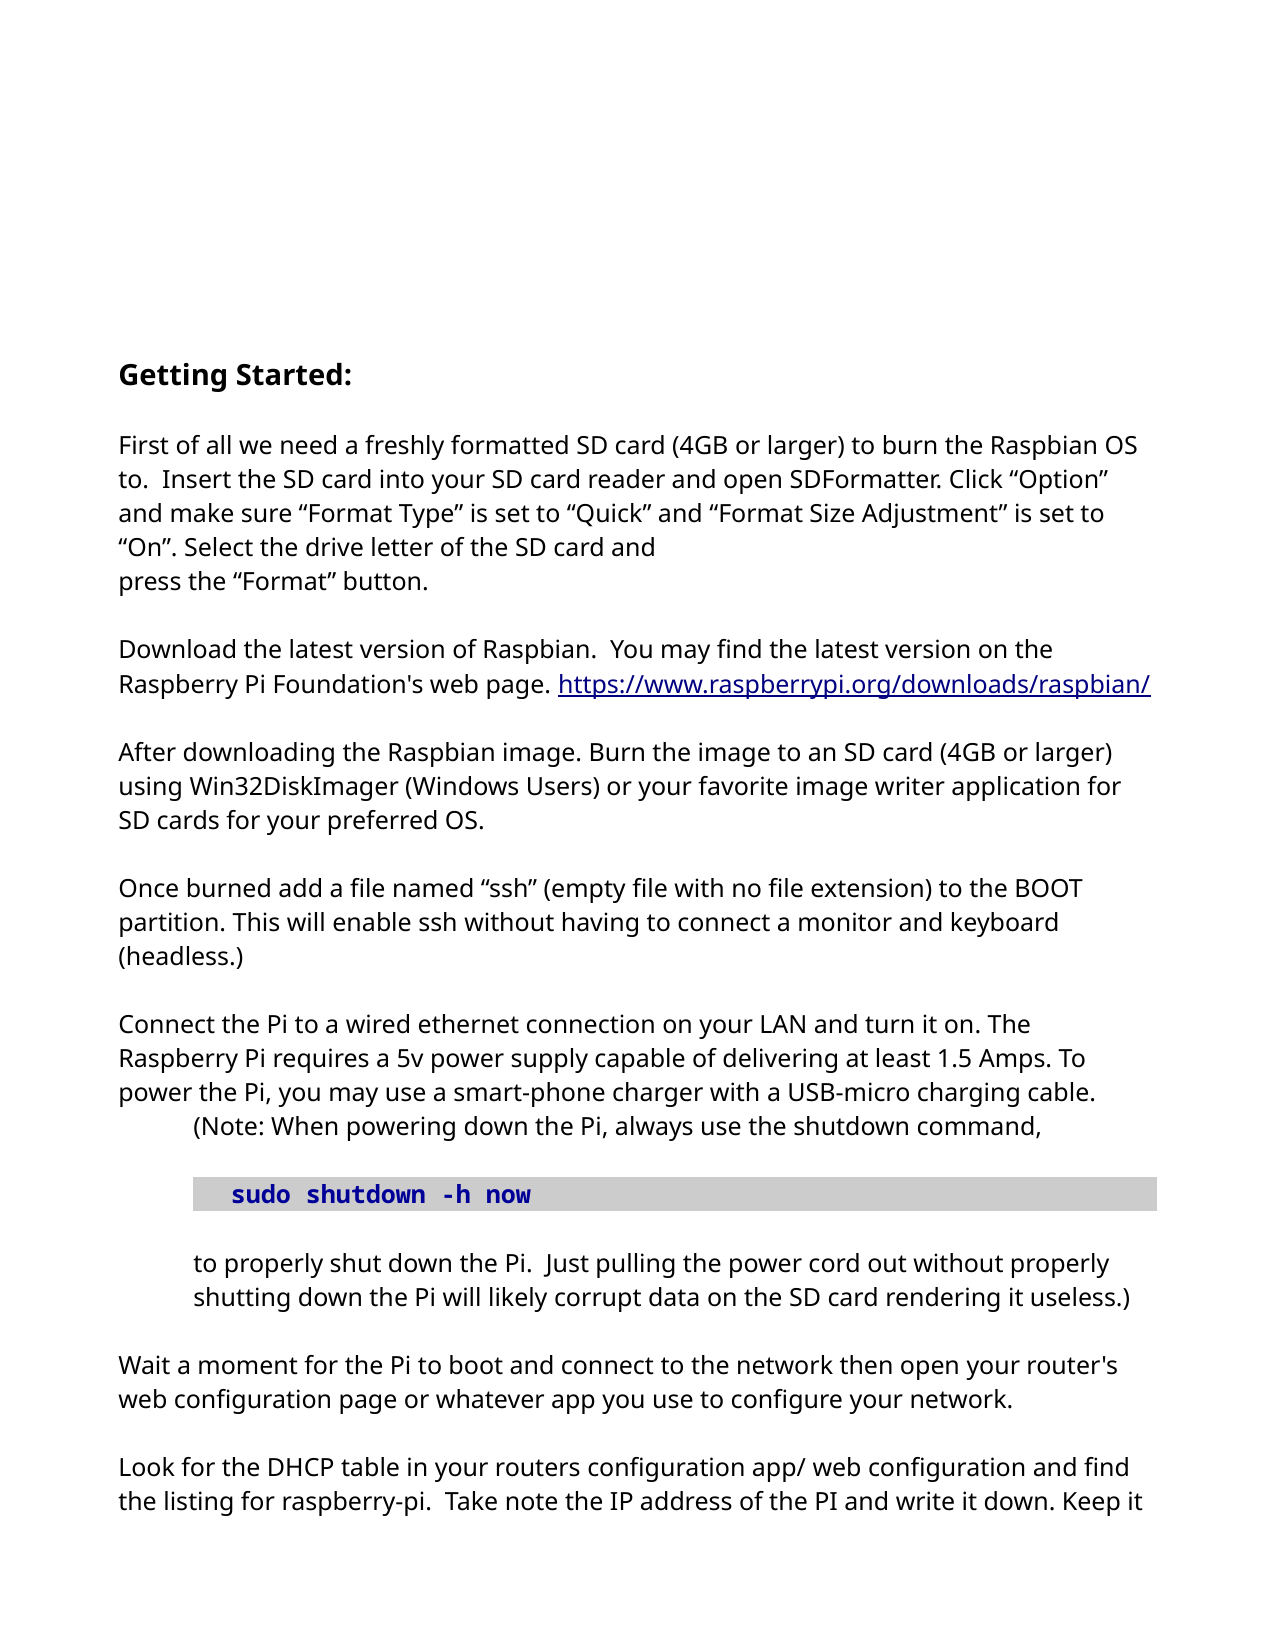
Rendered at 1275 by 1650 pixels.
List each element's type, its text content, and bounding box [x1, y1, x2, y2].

list to properly shut down the Pi. Just pulling the power cord out without properly shutting down the Pi will likely corrupt data on the SD card rendering it useless.) [156, 1245, 1157, 1313]
text After downloading the Raspbian image. Burn the image to an SD card (4GB or larger) using Win32DiskImager (Windows Users) or your favorite image writer application for SD cards for your preferred OS. [118, 734, 1157, 837]
text Download the latest version of Raspbian. You may find the latest version on the Raspberry Pi Foundation's web page. https://www.raspberrypi.org/downloads/raspbian/ [118, 632, 1157, 700]
text press the “Format” button. [118, 564, 1157, 598]
text First of all we need a freshly formatted SD card (4GB or larger) to burn the Raspbian OS to. Insert the SD card into your SD card reader and open SDFormatter. Click “Option” and make sure “Format Type” is set to “Quick” and “Format Size Adjustment” is set to “On”. Select the drive letter of the SD card and [118, 428, 1157, 564]
list (Note: When powering down the Pi, always use the shutdown command, [156, 1109, 1157, 1143]
list sudo shutdown -h now [193, 1177, 1157, 1211]
text Wait a moment for the Pi to boot and connect to the network then open your router's web configuration page or whatever app you use to configure your network. [118, 1347, 1157, 1416]
text Once burned add a file named “ssh” (empty file with no file extension) to the BOOT partition. This will enable ssh without having to connect a monitor and keyboard (headless.) [118, 871, 1157, 973]
text Look for the DHCP table in your routers configuration app/ web configuration and find the listing for raspberry-pi. Take note the IP address of the PI and write it down. Keep it [118, 1450, 1157, 1518]
text Getting Started: [118, 354, 1157, 394]
text Connect the Pi to a wired ethernet connection on your LAN and turn it on. The Raspberry Pi requires a 5v power supply capable of delivering at least 1.5 Amps. To power the Pi, you may use a smart-phone charger with a USB-micro charging cable. [118, 1007, 1157, 1109]
